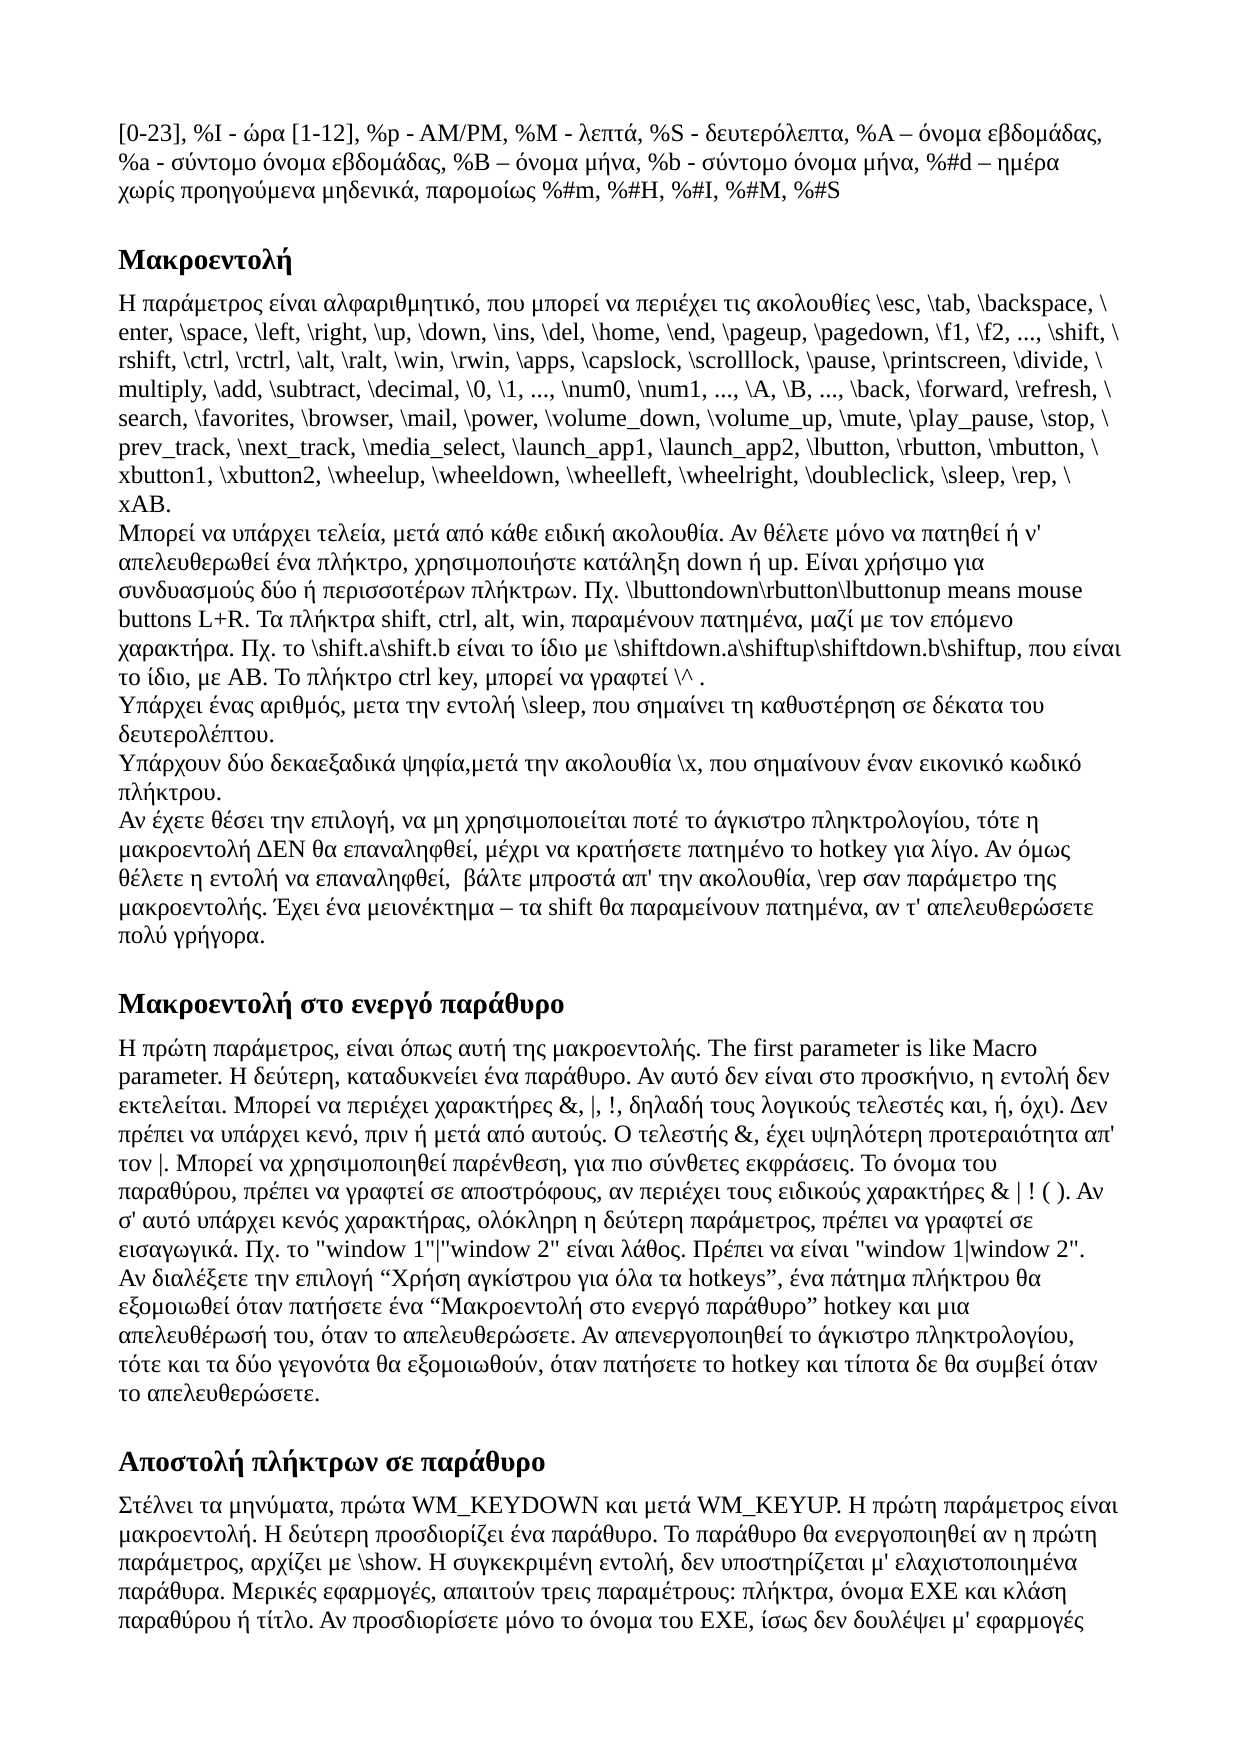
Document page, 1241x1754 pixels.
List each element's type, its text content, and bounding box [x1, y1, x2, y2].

text Η πρώτη παράμετρος, είναι όπως αυτή της μακροεντολής. The first parameter is like Macro parameter. Η δεύτερη, καταδυκνείει ένα παράθυρο. Αν αυτό δεν είναι στο προσκήνιο, η εντολή δεν εκτελείται. Μπορεί να περιέχει χαρακτήρες &, |, !, δηλαδή τους λογικούς τελεστές και, ή, όχι). Δεν πρέπει να υπάρχει κενό, πριν ή μετά από αυτούς. Ο τελεστής &, έχει υψηλότερη προτεραιότητα απ' τον |. Μπορεί να χρησιμοποιηθεί παρένθεση, για πιο σύνθετες εκφράσεις. Το όνομα του παραθύρου, πρέπει να γραφτεί σε αποστρόφους, αν περιέχει τους ειδικούς χαρακτήρες & | ! ( ). Αν σ' αυτό υπάρχει κενός χαρακτήρας, ολόκληρη η δεύτερη παράμετρος, πρέπει να γραφτεί σε εισαγωγικά. Πχ. το "window 1"|"window 2" είναι λάθος. Πρέπει να είναι "window 1|window 2". Αν διαλέξετε την επιλογή “Χρήση αγκίστρου για όλα τα hotkeys”, ένα πάτημα πλήκτρου θα εξομοιωθεί όταν πατήσετε ένα “Μακροεντολή στο ενεργό παράθυρο” hotkey και μια απελευθέρωσή του, όταν το απελευθερώσετε. Αν απενεργοποιηθεί το άγκιστρο πληκτρολογίου, τότε και τα δύο γεγονότα θα εξομοιωθούν, όταν πατήσετε το hotkey και τίποτα δε θα συμβεί όταν το απελευθερώσετε. [118, 1033, 1122, 1406]
subtitle Μακροεντολή [118, 242, 1122, 275]
text Η παράμετρος είναι αλφαριθμητικό, που μπορεί να περιέχει τις ακολουθίες \esc, \tab, \backspace, \enter, \space, \left, \right, \up, \down, \ins, \del, \home, \end, \pageup, \pagedown, \f1, \f2, ..., \shift, \rshift, \ctrl, \rctrl, \alt, \ralt, \win, \rwin, \apps, \capslock, \scrolllock, \pause, \printscreen, \divide, \multiply, \add, \subtract, \decimal, \0, \1, ..., \num0, \num1, ..., \A, \B, ..., \back, \forward, \refresh, \search, \favorites, \browser, \mail, \power, \volume_down, \volume_up, \mute, \play_pause, \stop, \prev_track, \next_track, \media_select, \launch_app1, \launch_app2, \lbutton, \rbutton, \mbutton, \xbutton1, \xbutton2, \wheelup, \wheeldown, \wheelleft, \wheelright, \doubleclick, \sleep, \rep, \xAB. Μπορεί να υπάρχει τελεία, μετά από κάθε ειδική ακολουθία. Αν θέλετε μόνο να πατηθεί ή ν' απελευθερωθεί ένα πλήκτρο, χρησιμοποιήστε κατάληξη down ή up. Είναι χρήσιμο για συνδυασμούς δύο ή περισσοτέρων πλήκτρων. Πχ. \lbuttondown\rbutton\lbuttonup means mouse buttons L+R. Τα πλήκτρα shift, ctrl, alt, win, παραμένουν πατημένα, μαζί με τον επόμενο χαρακτήρα. Πχ. το \shift.a\shift.b είναι το ίδιο με \shiftdown.a\shiftup\shiftdown.b\shiftup, που είναι το ίδιο, με AB. Το πλήκτρο ctrl key, μπορεί να γραφτεί \^ . Υπάρχει ένας αριθμός, μετα την εντολή \sleep, που σημαίνει τη καθυστέρηση σε δέκατα του δευτερολέπτου. Υπάρχουν δύο δεκαεξαδικά ψηφία,μετά την ακολουθία \x, που σημαίνουν έναν εικονικό κωδικό πλήκτρου. Αν έχετε θέσει την επιλογή, να μη χρησιμοποιείται ποτέ το άγκιστρο πληκτρολογίου, τότε η μακροεντολή ΔΕΝ θα επαναληφθεί, μέχρι να κρατήσετε πατημένο το hotkey για λίγο. Αν όμως θέλετε η εντολή να επαναληφθεί, βάλτε μπροστά απ' την ακολουθία, \rep σαν παράμετρο της μακροεντολής. Έχει ένα μειονέκτημα – τα shift θα παραμείνουν πατημένα, αν τ' απελευθερώσετε πολύ γρήγορα. [118, 288, 1122, 949]
text Στέλνει τα μηνύματα, πρώτα WM_KEYDOWN και μετά WM_KEYUP. Η πρώτη παράμετρος είναι μακροεντολή. Η δεύτερη προσδιορίζει ένα παράθυρο. Το παράθυρο θα ενεργοποιηθεί αν η πρώτη παράμετρος, αρχίζει με \show. Η συγκεκριμένη εντολή, δεν υποστηρίζεται μ' ελαχιστοποιημένα παράθυρα. Μερικές εφαρμογές, απαιτούν τρεις παραμέτρους: πλήκτρα, όνομα EXE και κλάση παραθύρου ή τίτλο. Αν προσδιορίσετε μόνο το όνομα του EXE, ίσως δεν δουλέψει μ' εφαρμογές [118, 1490, 1122, 1634]
subtitle Μακροεντολή στο ενεργό παράθυρο [118, 987, 1122, 1020]
text [0-23], %I - ώρα [1-12], %p - AM/PM, %M - λεπτά, %S - δευτερόλεπτα, %A – όνομα εβδομάδας, %a - σύντομο όνομα εβδομάδας, %B – όνομα μήνα, %b - σύντομο όνομα μήνα, %#d – ημέρα χωρίς προηγούμενα μηδενικά, παρομοίως %#m, %#H, %#I, %#M, %#S [118, 118, 1122, 204]
subtitle Αποστολή πλήκτρων σε παράθυρο [118, 1444, 1122, 1477]
